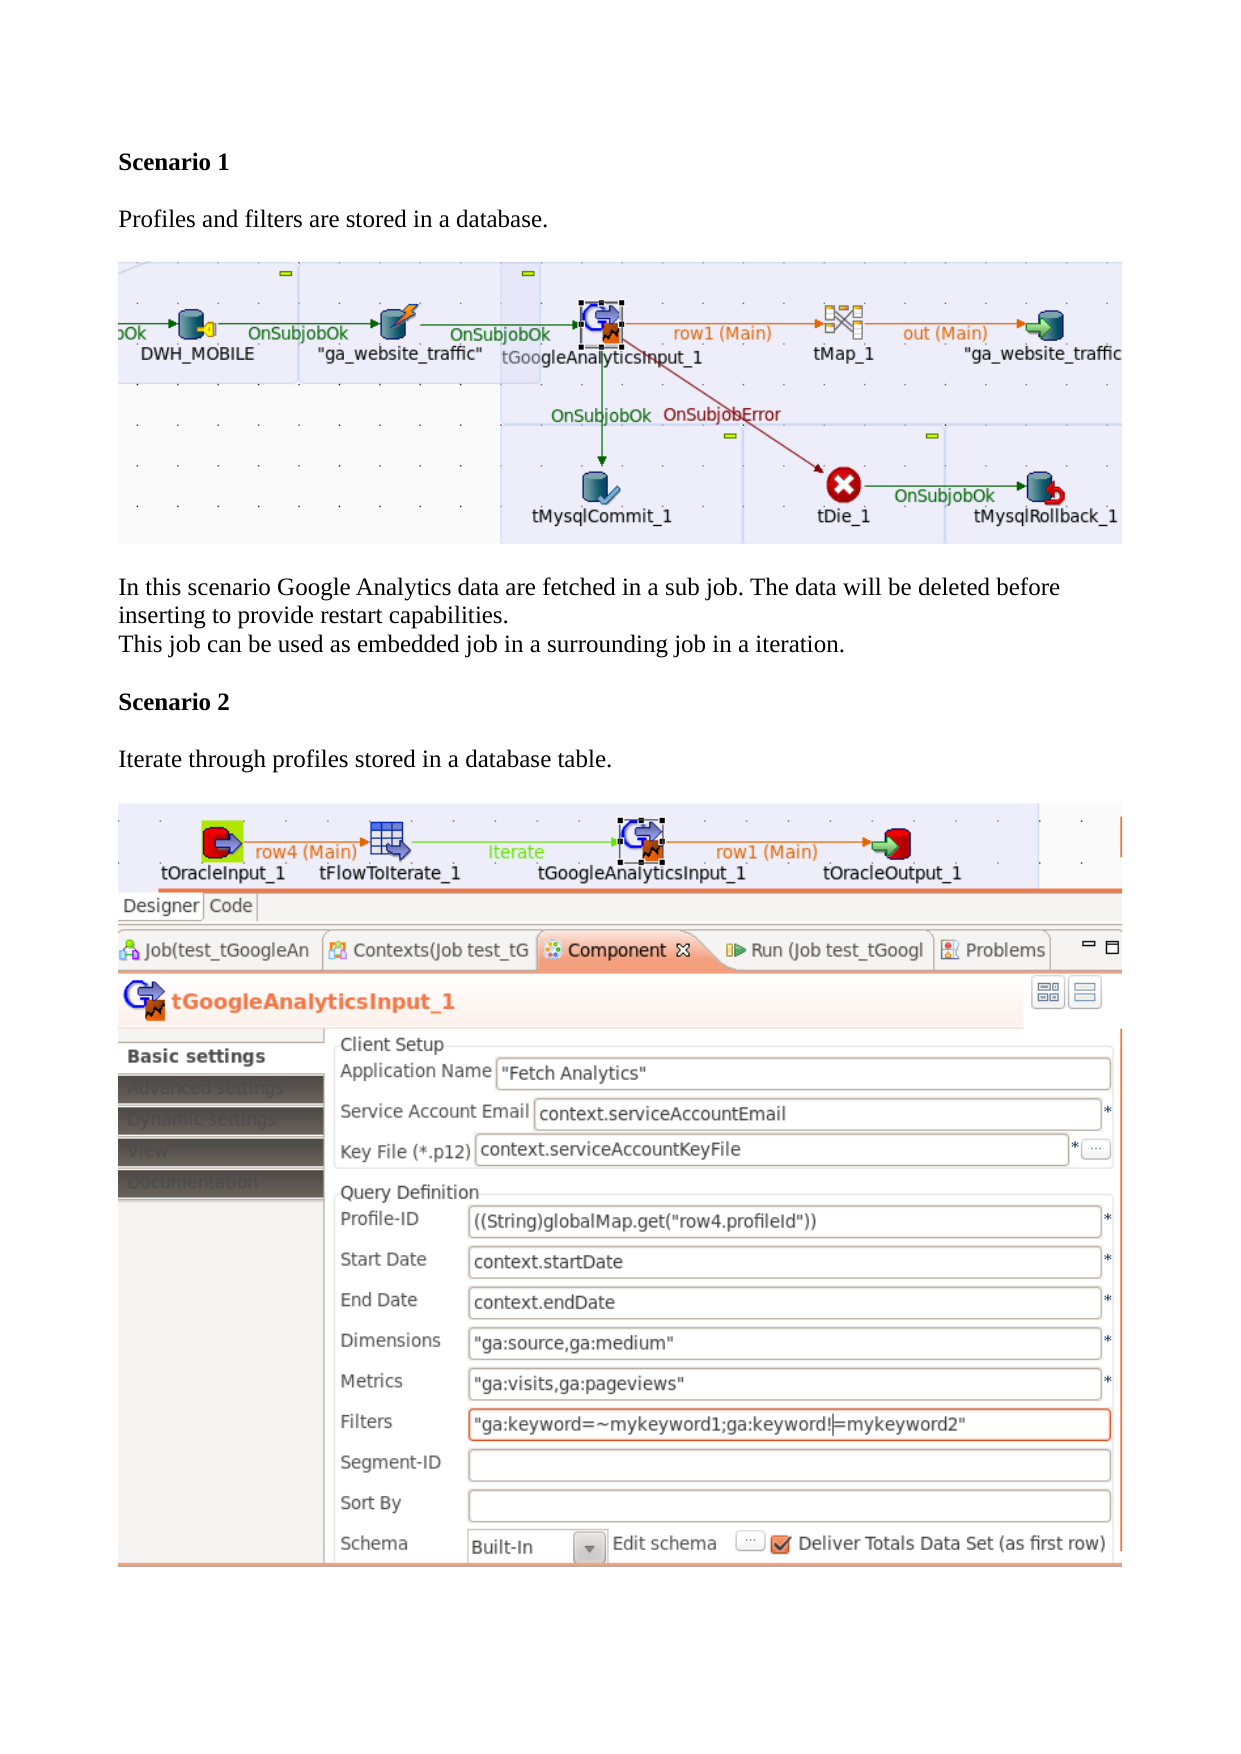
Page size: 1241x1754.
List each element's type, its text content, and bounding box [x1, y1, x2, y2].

text Scenario 2 [118, 687, 1122, 716]
text Profiles and filters are stored in a database. [118, 204, 1122, 233]
picture [118, 261, 1123, 544]
text Scenario 1 [118, 147, 1122, 176]
text Iterate through profiles stored in a database table. [118, 744, 1122, 773]
text This job can be used as embedded job in a surrounding job in a iteration. [118, 629, 1122, 658]
picture [118, 801, 1123, 1567]
text In this scenario Google Analytics data are fetched in a sub job. The data will be deleted before inserting to provide restart capabilities. [118, 572, 1122, 629]
